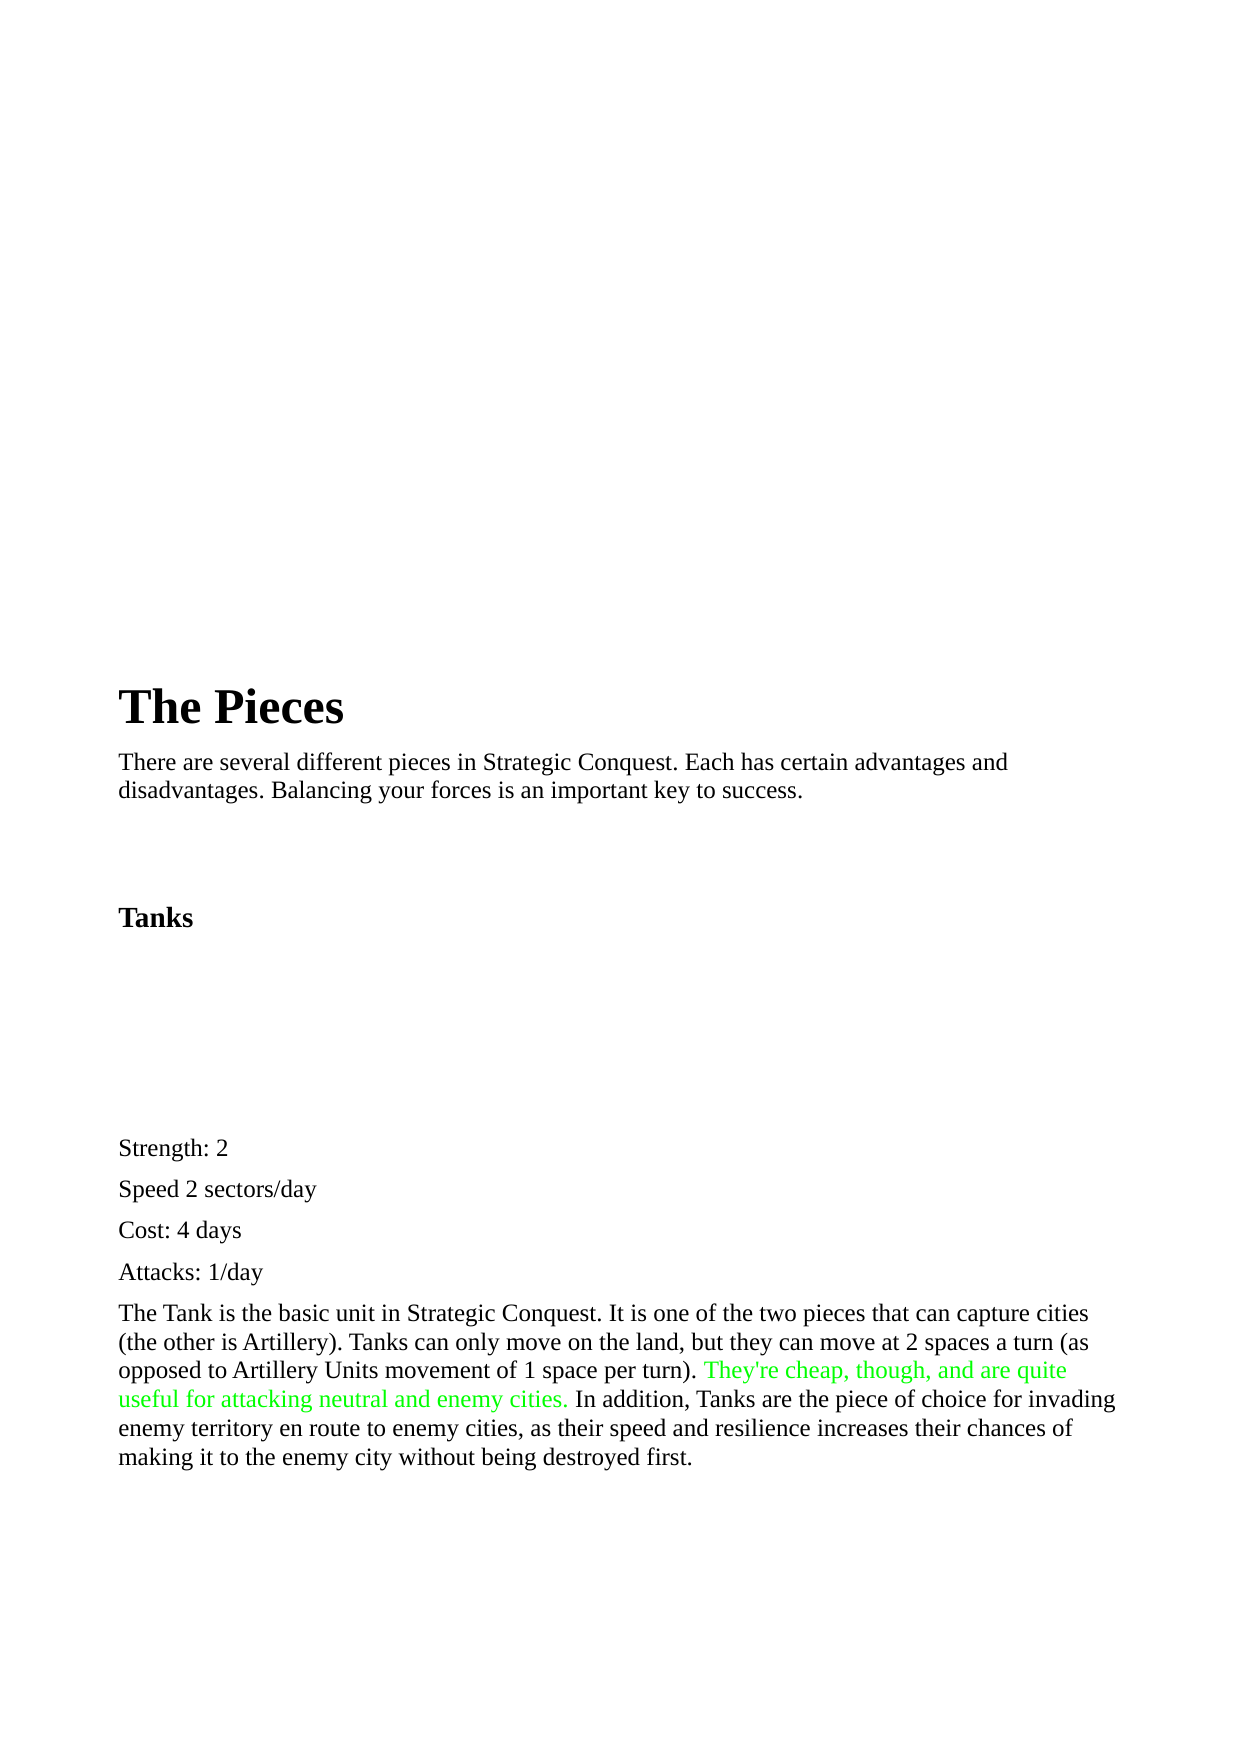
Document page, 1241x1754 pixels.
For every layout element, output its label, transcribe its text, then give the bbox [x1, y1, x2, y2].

text There are several different pieces in Strategic Conquest. Each has certain advantages and disadvantages. Balancing your forces is an important key to success. [118, 747, 1122, 804]
subtitle The Pieces [118, 677, 1122, 734]
text Attacks: 1/day [118, 1257, 1122, 1285]
subtitle Tanks [118, 900, 1122, 934]
text Speed 2 sectors/day [118, 1174, 1122, 1203]
text Cost: 4 days [118, 1215, 1122, 1244]
text The Tank is the basic unit in Strategic Conquest. It is one of the two pieces that can capture cities (the other is Artillery). Tanks can only move on the land, but they can move at 2 spaces a turn (as opposed to Artillery Units movement of 1 space per turn). They're cheap, though, and are quite useful for attacking neutral and enemy cities. In addition, Tanks are the piece of choice for invading enemy territory en route to enemy cities, as their speed and resilience increases their chances of making it to the enemy city without being destroyed first. [118, 1298, 1122, 1470]
text Strength: 2 [118, 1133, 1122, 1162]
